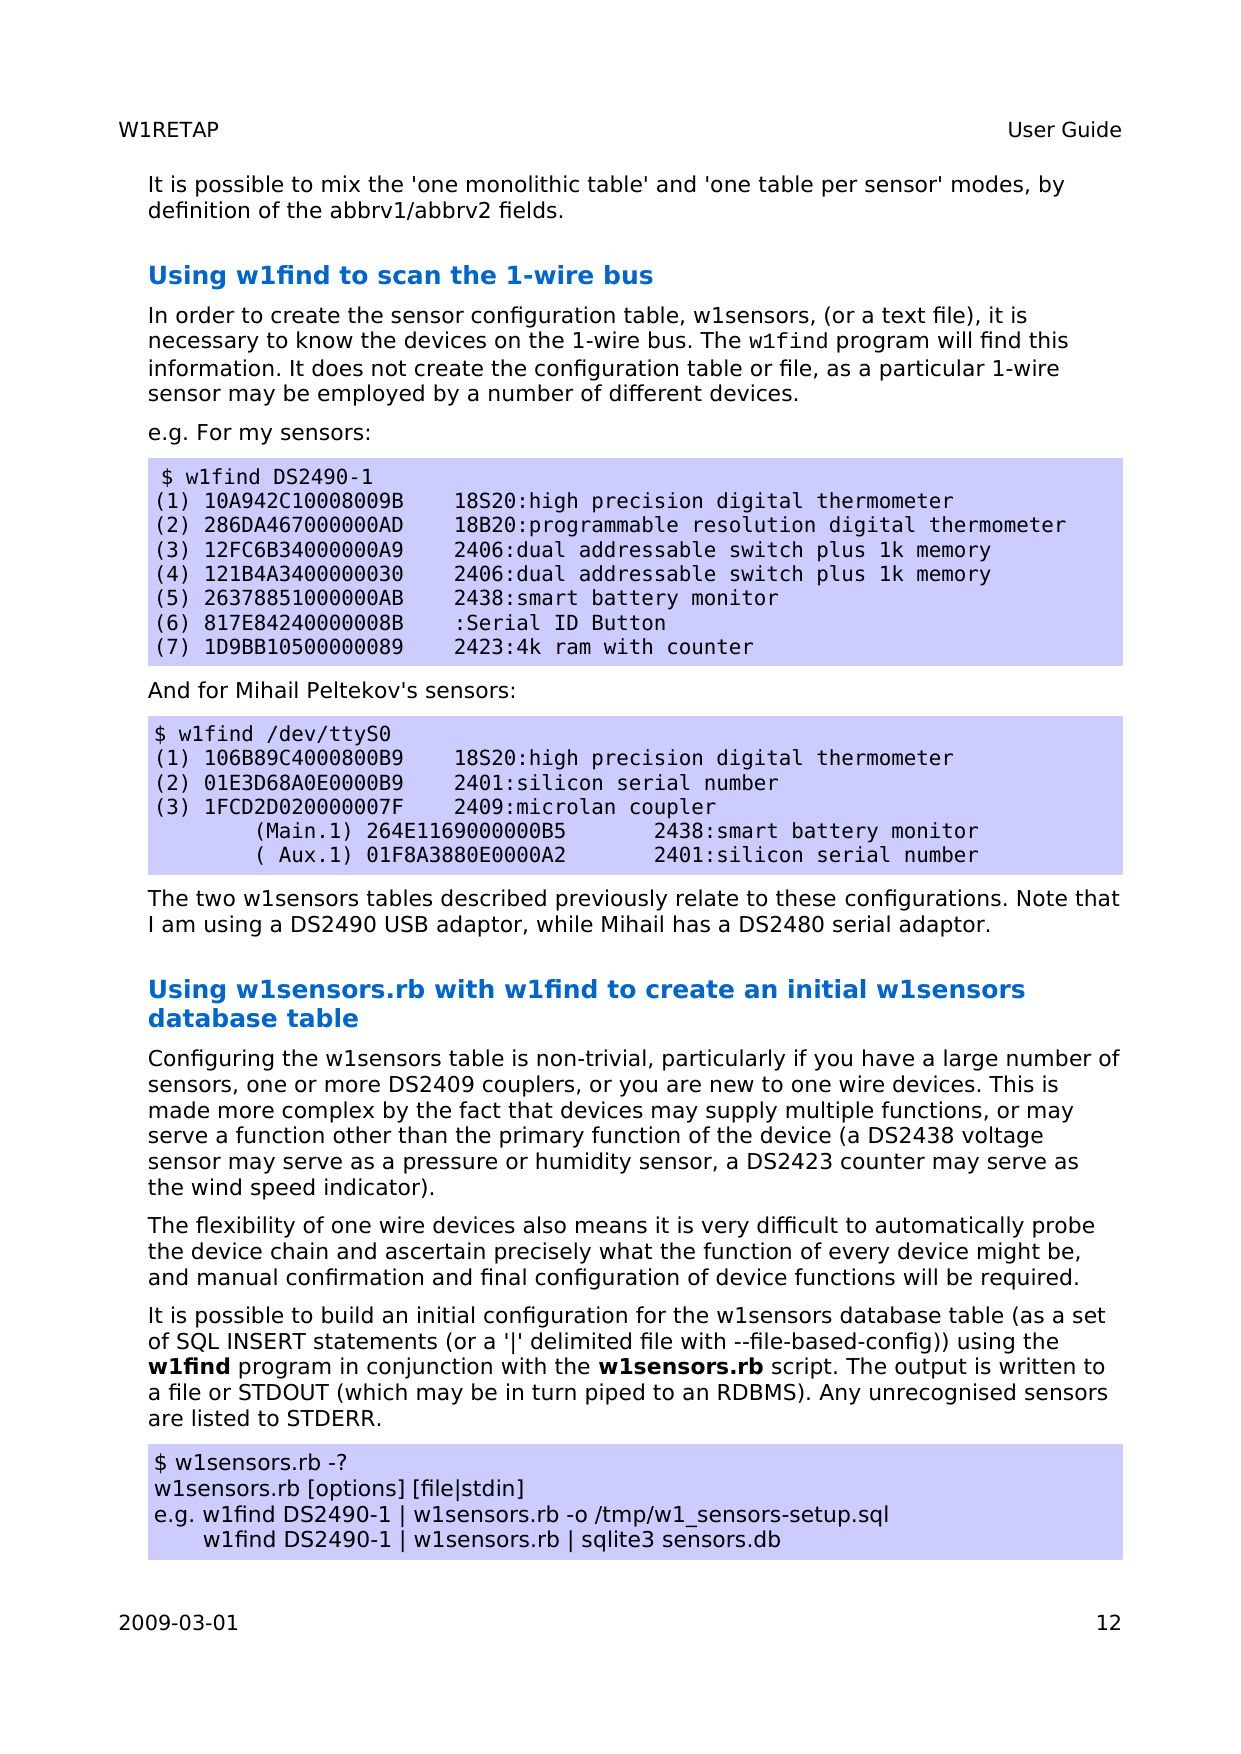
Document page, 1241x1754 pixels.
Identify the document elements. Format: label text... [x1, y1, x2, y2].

text $ w1find /dev/ttyS0 (1) 106B89C4000800B9 18S20:high precision digital thermometer (2) 01E3D68A0E0000B9 2401:silicon serial number (3) 1FCD2D020000007F 2409:microlan coupler (Main.1) 264E1169000000B5 2438:smart battery monitor ( Aux.1) 01F8A3880E0000A2 2401:silicon serial number [149, 717, 1122, 874]
subtitle Using w1sensors.rb with w1find to create an initial w1sensors database table [148, 975, 1122, 1034]
text In order to create the sensor configuration table, w1sensors, (or a text file), it is necessary to know the devices on the 1-wire bus. The w1find program will find this information. It does not create the configuration table or file, as a particular 1-wire sensor may be employed by a number of different devices. [148, 303, 1122, 407]
text It is possible to mix the 'one monolithic table' and 'one table per sensor' modes, by definition of the abbrv1/abbrv2 fields. [148, 172, 1122, 223]
text And for Mihail Peltekov's sensors: [148, 678, 1122, 703]
text Configuring the w1sensors table is non-trivial, particularly if you have a large number of sensors, one or more DS2409 couplers, or you are new to one wire devices. This is made more complex by the fact that devices may supply multiple functions, or may serve a function other than the primary function of the device (a DS2438 voltage sensor may serve as a pressure or humidity sensor, a DS2423 counter may serve as the wind speed indicator). [148, 1046, 1122, 1201]
text It is possible to build an initial configuration for the w1sensors database table (as a set of SQL INSERT statements (or a '|' delimited file with --file-based-config)) using the w1find program in conjunction with the w1sensors.rb script. The output is written to a file or STDOUT (which may be in turn piped to an RDBMS). Any unrecognised sensors are listed to STDERR. [148, 1303, 1122, 1431]
text The flexibility of one wire devices also means it is very difficult to automatically probe the device chain and ascertain precisely what the function of every device might be, and manual confirmation and final configuration of device functions will be required. [148, 1213, 1122, 1290]
subtitle Using w1find to scan the 1-wire bus [148, 261, 1122, 290]
text $ w1find DS2490-1 (1) 10A942C10008009B 18S20:high precision digital thermometer (2) 286DA467000000AD 18B20:programmable resolution digital thermometer (3) 12FC6B34000000A9 2406:dual addressable switch plus 1k memory (4) 121B4A3400000030 2406:dual addressable switch plus 1k memory (5) 26378851000000AB 2438:smart battery monitor (6) 817E84240000008B :Serial ID Button (7) 1D9BB10500000089 2423:4k ram with counter [149, 459, 1122, 665]
text e.g. For my sensors: [148, 419, 1122, 445]
text The two w1sensors tables described previously relate to these configurations. Note that I am using a DS2490 USB adaptor, while Mihail has a DS2480 serial adaptor. [148, 886, 1122, 938]
text $ w1sensors.rb -? w1sensors.rb [options] [file|stdin] e.g. w1find DS2490-1 | w1sensors.rb -o /tmp/w1_sensors-setup.sql [149, 1445, 1122, 1521]
text w1find DS2490-1 | w1sensors.rb | sqlite3 sensors.db [149, 1521, 1122, 1559]
